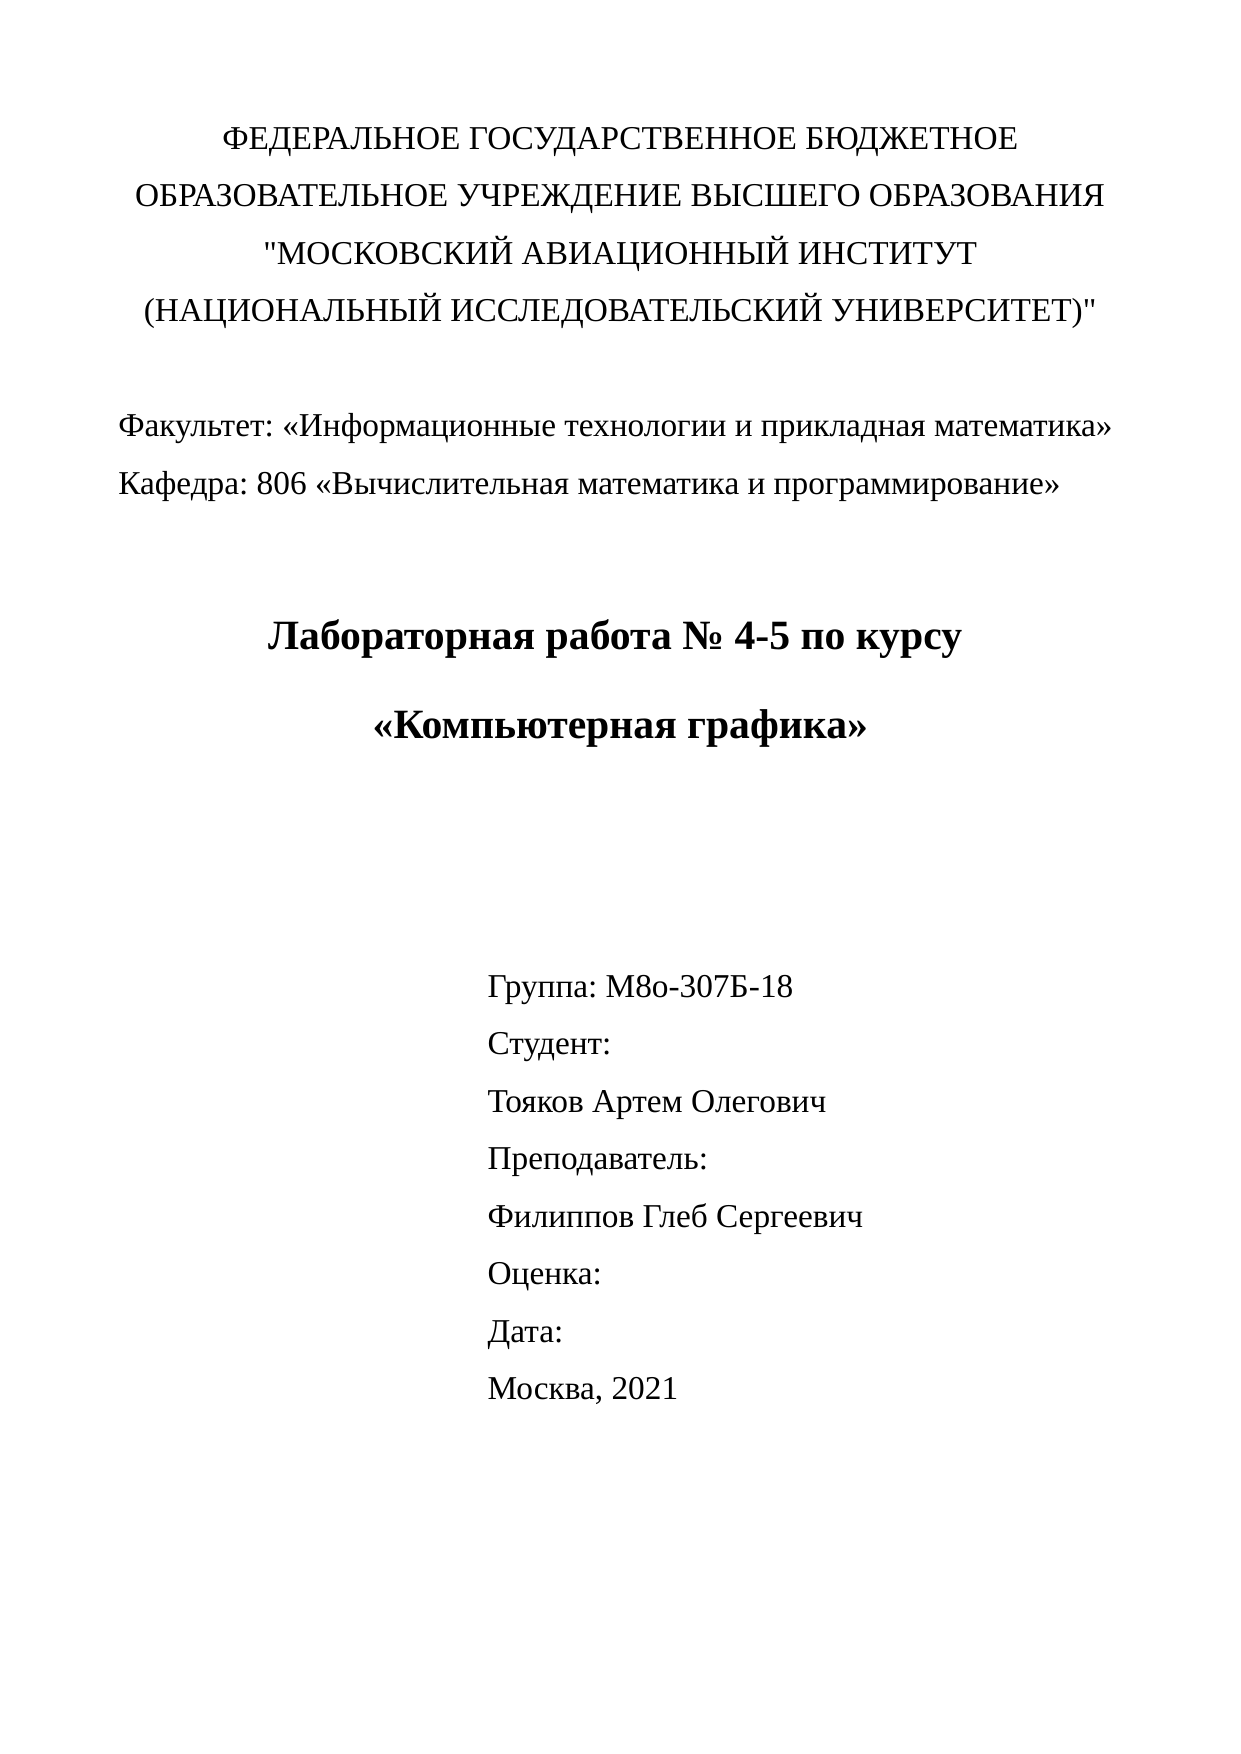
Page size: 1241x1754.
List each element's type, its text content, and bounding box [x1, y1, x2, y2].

text Тояков Артем Олегович [487, 1081, 1122, 1119]
text Факультет: «Информационные технологии и прикладная математика» [118, 406, 1122, 444]
text Преподаватель: [487, 1138, 1122, 1177]
text Филиппов Глеб Сергеевич [487, 1196, 1122, 1234]
text Кафедра: 806 «Вычислительная математика и программирование» [118, 463, 1122, 501]
text Студент: [487, 1023, 1122, 1062]
text Группа: M8o-307Б-18 [118, 966, 1122, 1004]
text Оценка: [118, 1253, 1122, 1292]
text Лабораторная работа № 4-5 по курсу [118, 610, 1122, 658]
text ФЕДЕРАЛЬНОЕ ГОСУДАРСТВЕННОЕ БЮДЖЕТНОЕ ОБРАЗОВАТЕЛЬНОЕ УЧРЕЖДЕНИЕ ВЫСШЕГО ОБРАЗОВАНИЯ "МОСКОВСКИЙ АВИАЦИОННЫЙ ИНСТИТУТ (НАЦИОНАЛЬНЫЙ ИССЛЕДОВАТЕЛЬСКИЙ УНИВЕРСИТЕТ)" [118, 118, 1122, 329]
text Дата: [487, 1311, 1122, 1349]
text «Компьютерная графика» [118, 699, 1122, 747]
text Москва, 2021 [487, 1368, 1122, 1407]
